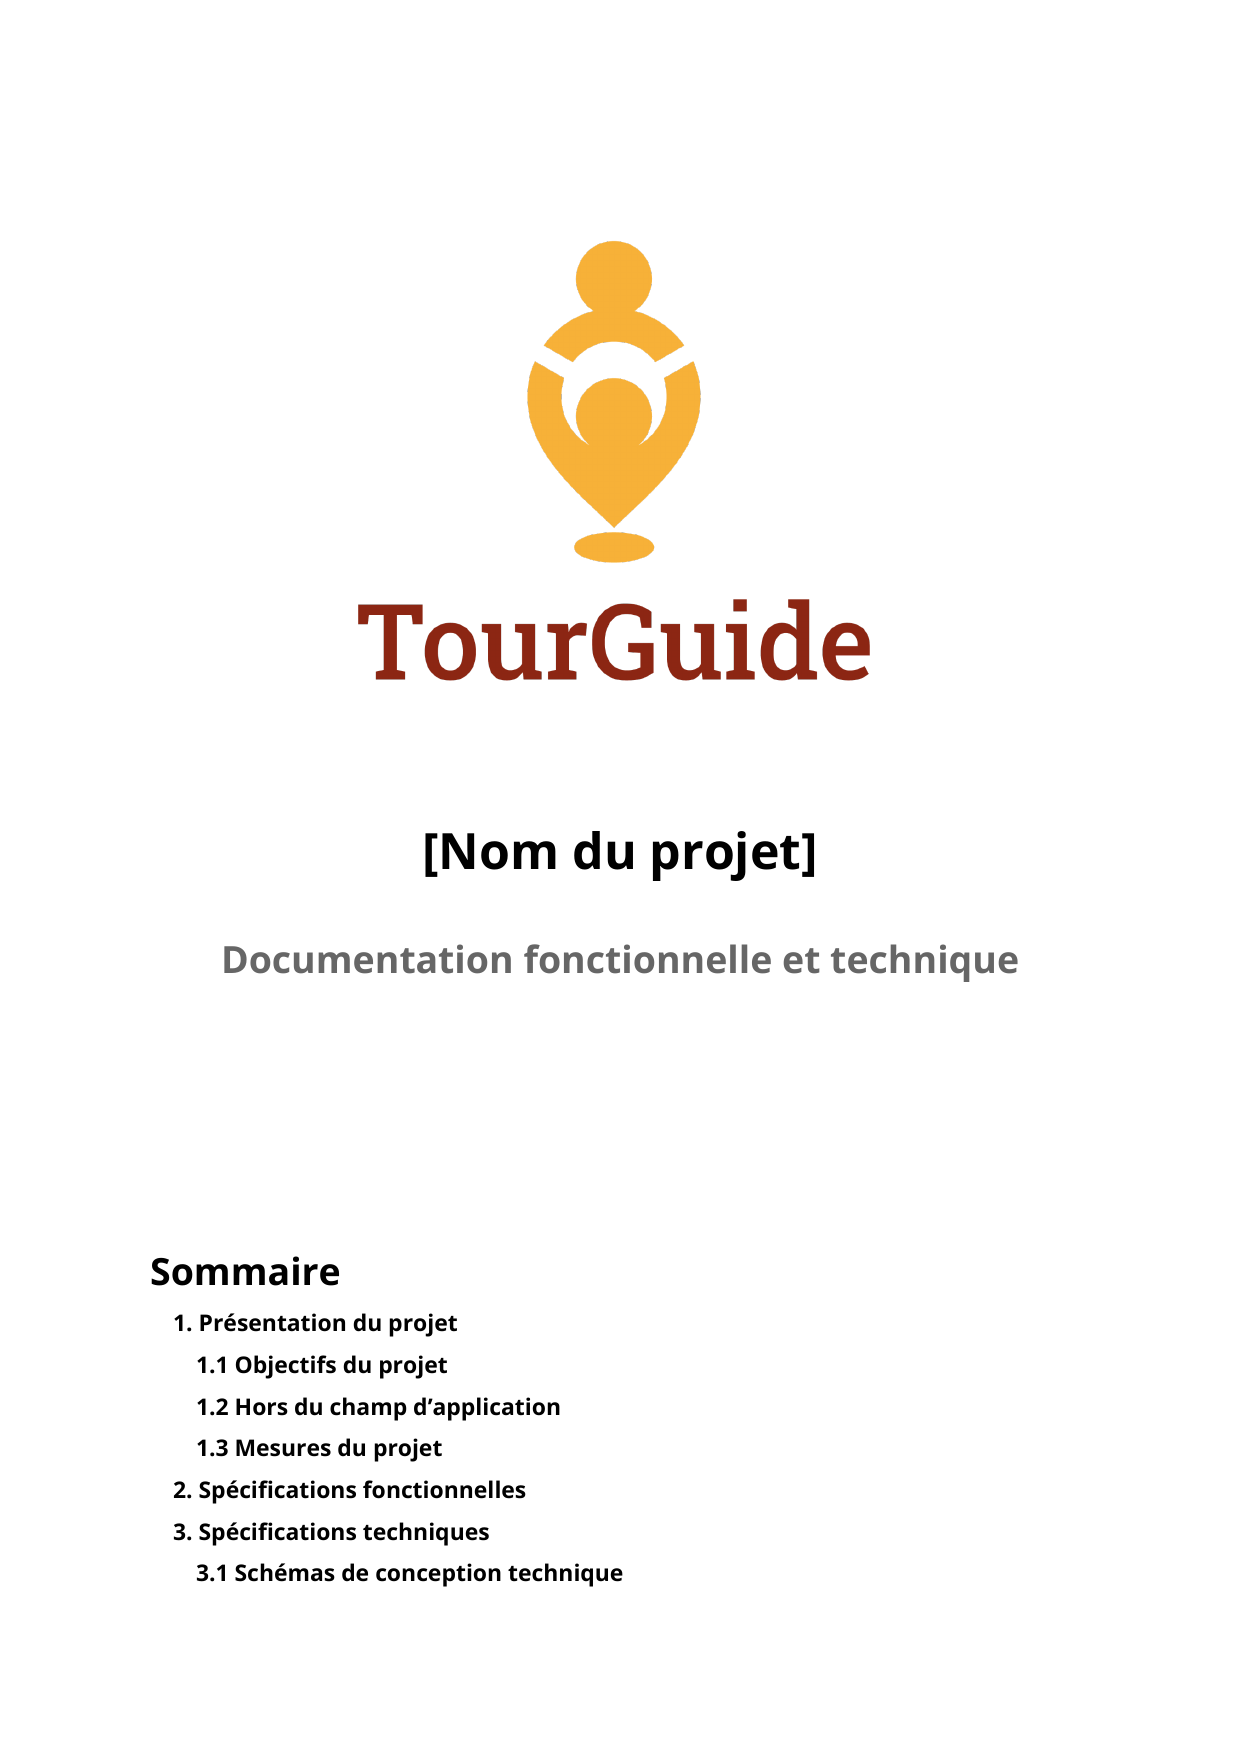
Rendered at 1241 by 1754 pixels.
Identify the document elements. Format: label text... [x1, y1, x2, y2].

subtitle [Nom du projet] [150, 816, 1090, 884]
subtitle Documentation fonctionnelle et technique [150, 934, 1090, 985]
text 1.3 Mesures du projet [196, 1432, 1090, 1463]
subtitle Sommaire [150, 1246, 1090, 1297]
text 1.2 Hors du champ d’application [196, 1391, 1090, 1422]
text 1.1 Objectifs du projet [196, 1349, 1090, 1380]
text 2. Spécifications fonctionnelles [173, 1474, 1090, 1505]
picture [150, 186, 1091, 761]
text 1. Présentation du projet [173, 1307, 1090, 1338]
text 3. Spécifications techniques [173, 1516, 1090, 1547]
text 3.1 Schémas de conception technique [196, 1557, 1090, 1588]
